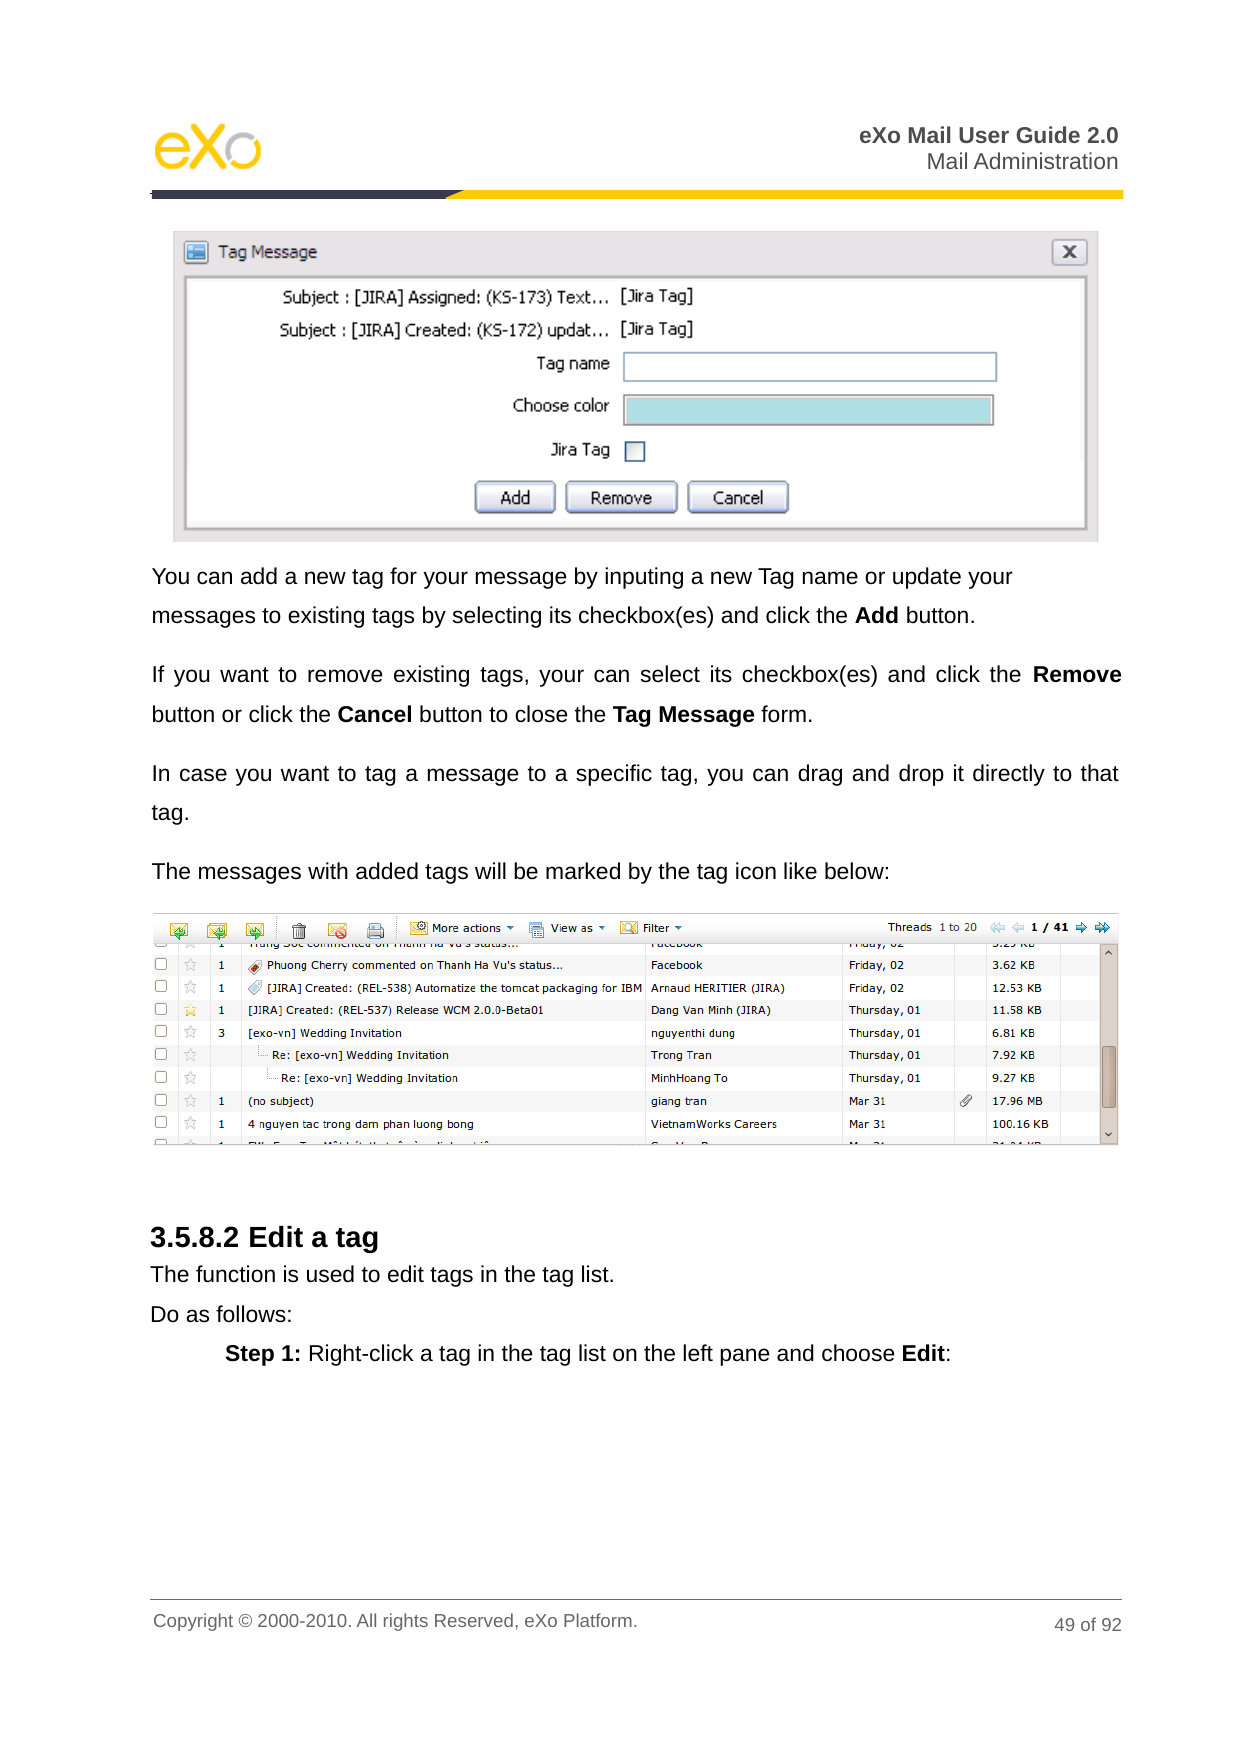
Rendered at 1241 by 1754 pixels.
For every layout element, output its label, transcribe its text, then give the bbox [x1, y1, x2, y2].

subtitle Edit a tag [150, 1220, 1122, 1254]
text Do as follows: [150, 1301, 1122, 1327]
picture [173, 231, 1099, 542]
list The messages with added tags will be marked by the tag icon like below: [114, 858, 1122, 884]
picture [155, 123, 262, 170]
text The function is used to edit tags in the tag list. [150, 1261, 1122, 1288]
list You can add a new tag for your message by inputing a new Tag name or update your messages to existing tags by selecting its checkbox(es) and click the Add button. [114, 223, 1122, 628]
list Step 1: Right-click a tag in the tag list on the left pane and choose Edit: [187, 1340, 1122, 1367]
picture [153, 912, 1119, 1146]
list If you want to remove existing tags, your can select its checkbox(es) and click the Remove button or click the Cancel button to close the Tag Message form. [114, 661, 1122, 727]
picture [151, 190, 1124, 199]
list In case you want to tag a message to a specific tag, you can drag and drop it directly to that tag. [114, 759, 1122, 825]
